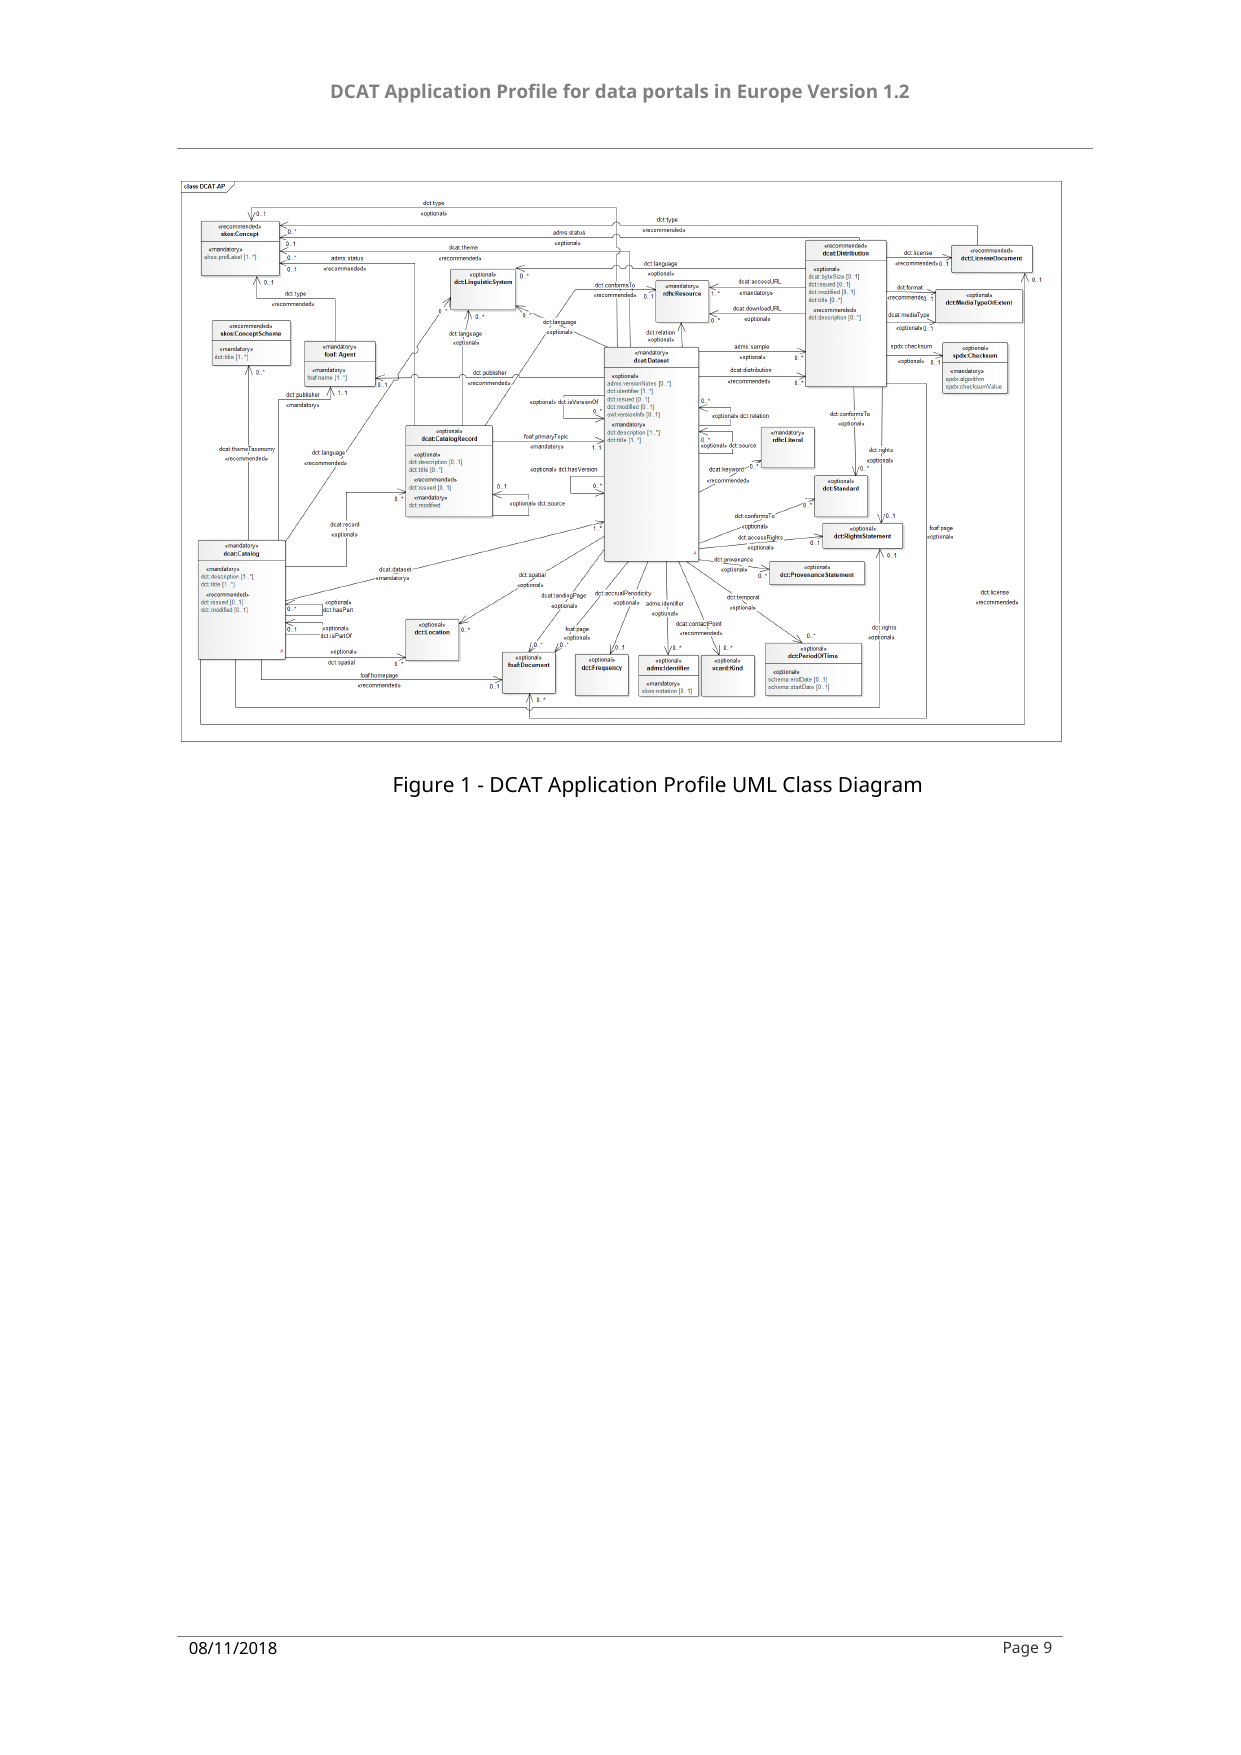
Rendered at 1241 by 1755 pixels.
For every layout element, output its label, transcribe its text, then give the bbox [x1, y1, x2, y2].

text Figure 1 - DCAT Application Profile UML Class Diagram [177, 770, 1063, 798]
